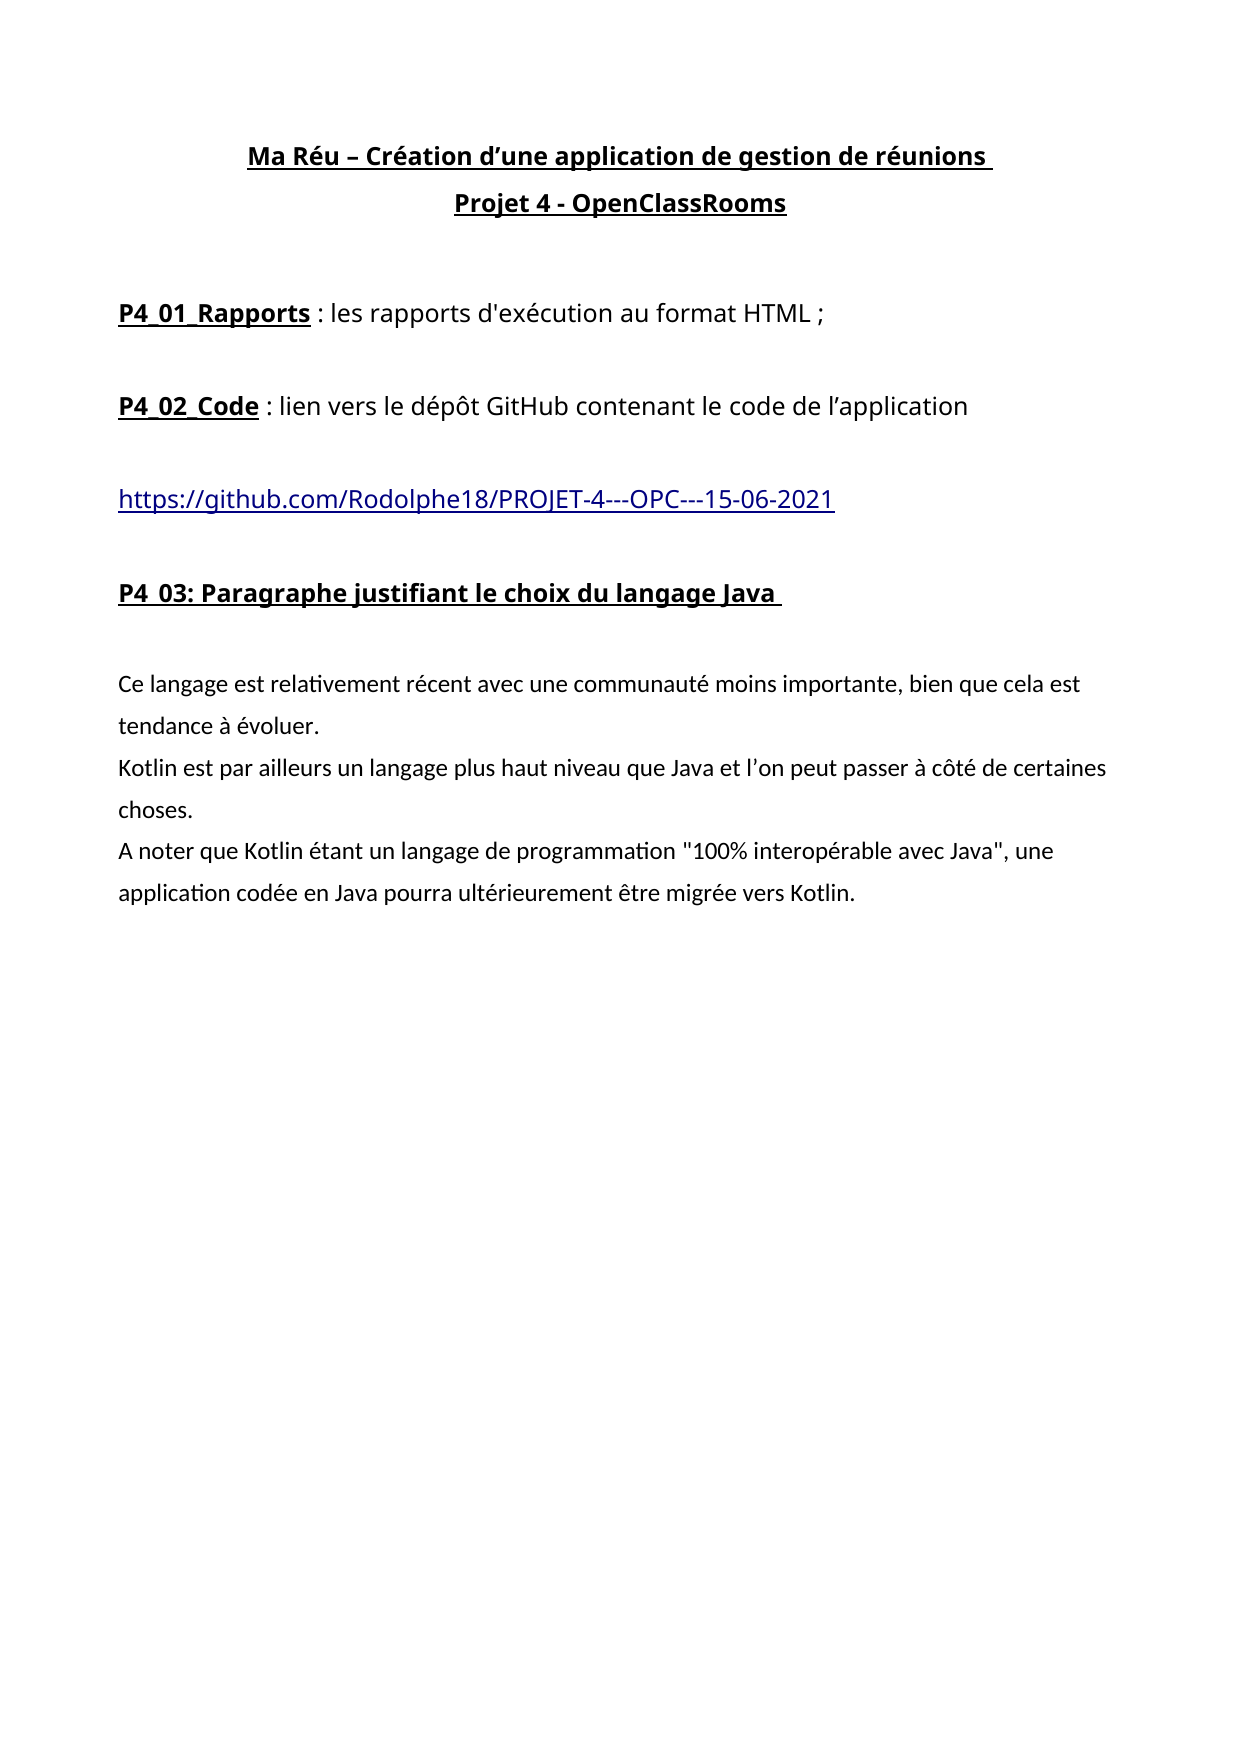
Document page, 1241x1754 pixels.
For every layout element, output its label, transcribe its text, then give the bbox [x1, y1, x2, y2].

text P4_02_Code : lien vers le dépôt GitHub contenant le code de l’application [118, 389, 1122, 423]
text Kotlin est par ailleurs un langage plus haut niveau que Java et l’on peut passer à côté de certaines choses. [118, 752, 1122, 824]
text Projet 4 - OpenClassRooms [118, 186, 1122, 219]
subtitle Ma Réu – Création d’une application de gestion de réunions [118, 139, 1122, 173]
text P4_01_Rapports : les rapports d'exécution au format HTML ; [118, 296, 1122, 330]
text https://github.com/Rodolphe18/PROJET-4---OPC---15-06-2021 [118, 482, 1122, 516]
text Ce langage est relativement récent avec une communauté moins importante, bien que cela est tendance à évoluer. [118, 668, 1122, 741]
text A noter que Kotlin étant un langage de programmation "100% interopérable avec Java", une application codée en Java pourra ultérieurement être migrée vers Kotlin. [118, 836, 1122, 908]
text P4_03: Paragraphe justifiant le choix du langage Java [118, 575, 1122, 609]
